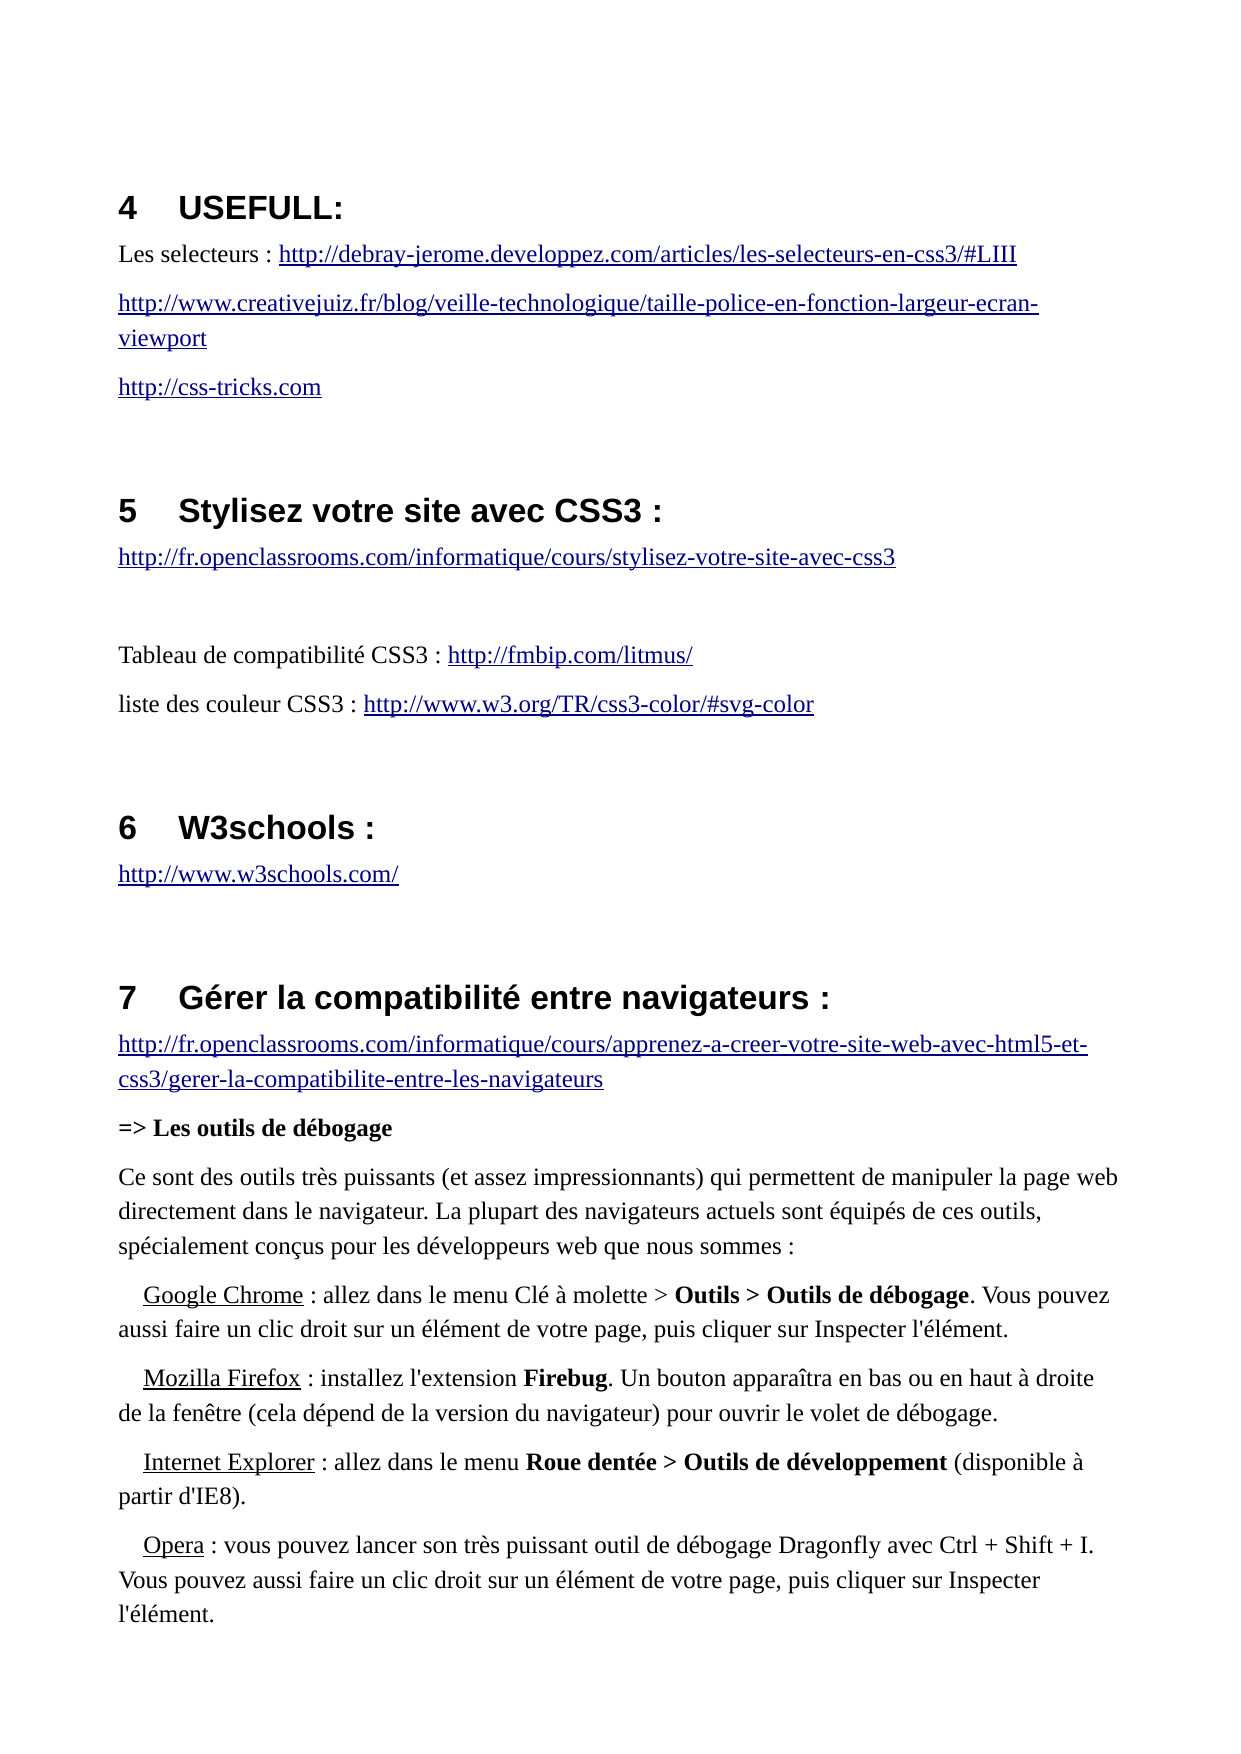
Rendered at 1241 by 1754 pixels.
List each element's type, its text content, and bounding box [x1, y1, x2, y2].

subtitle Gérer la compatibilité entre navigateurs : [118, 978, 1122, 1017]
text Tableau de compatibilité CSS3 : http://fmbip.com/litmus/ [118, 640, 1122, 669]
text http://www.w3schools.com/ [118, 859, 1122, 888]
text => Les outils de débogage [118, 1113, 1122, 1142]
text http://css-tricks.com [118, 372, 1122, 401]
text Mozilla Firefox : installez l'extension Firebug. Un bouton apparaîtra en bas ou en haut à droite de la fenêtre (cela dépend de la version du navigateur) pour ouvrir le volet de débogage. [118, 1363, 1122, 1427]
text http://fr.openclassrooms.com/informatique/cours/apprenez-a-creer-votre-site-web-avec-html5-et-css3/gerer-la-compatibilite-entre-les-navigateurs [118, 1029, 1122, 1092]
text Opera : vous pouvez lancer son très puissant outil de débogage Dragonfly avec Ctrl + Shift + I. Vous pouvez aussi faire un clic droit sur un élément de votre page, puis cliquer sur Inspecter l'élément. [118, 1531, 1122, 1628]
text liste des couleur CSS3 : http://www.w3.org/TR/css3-color/#svg-color [118, 689, 1122, 718]
text http://www.creativejuiz.fr/blog/veille-technologique/taille-police-en-fonction-largeur-ecran-viewport [118, 288, 1122, 351]
text http://fr.openclassrooms.com/informatique/cours/stylisez-votre-site-avec-css3 [118, 542, 1122, 571]
text Internet Explorer : allez dans le menu Roue dentée > Outils de développement (disponible à partir d'IE8). [118, 1447, 1122, 1510]
subtitle USEFULL: [118, 188, 1122, 227]
subtitle W3schools : [118, 808, 1122, 847]
text Les selecteurs : http://debray-jerome.developpez.com/articles/les-selecteurs-en-css3/#LIII [118, 239, 1122, 268]
subtitle Stylisez votre site avec CSS3 : [118, 491, 1122, 529]
text Ce sont des outils très puissants (et assez impressionnants) qui permettent de manipuler la page web directement dans le navigateur. La plupart des navigateurs actuels sont équipés de ces outils, spécialement conçus pour les développeurs web que nous sommes : [118, 1162, 1122, 1259]
text Google Chrome : allez dans le menu Clé à molette > Outils > Outils de débogage. Vous pouvez aussi faire un clic droit sur un élément de votre page, puis cliquer sur Inspecter l'élément. [118, 1280, 1122, 1343]
